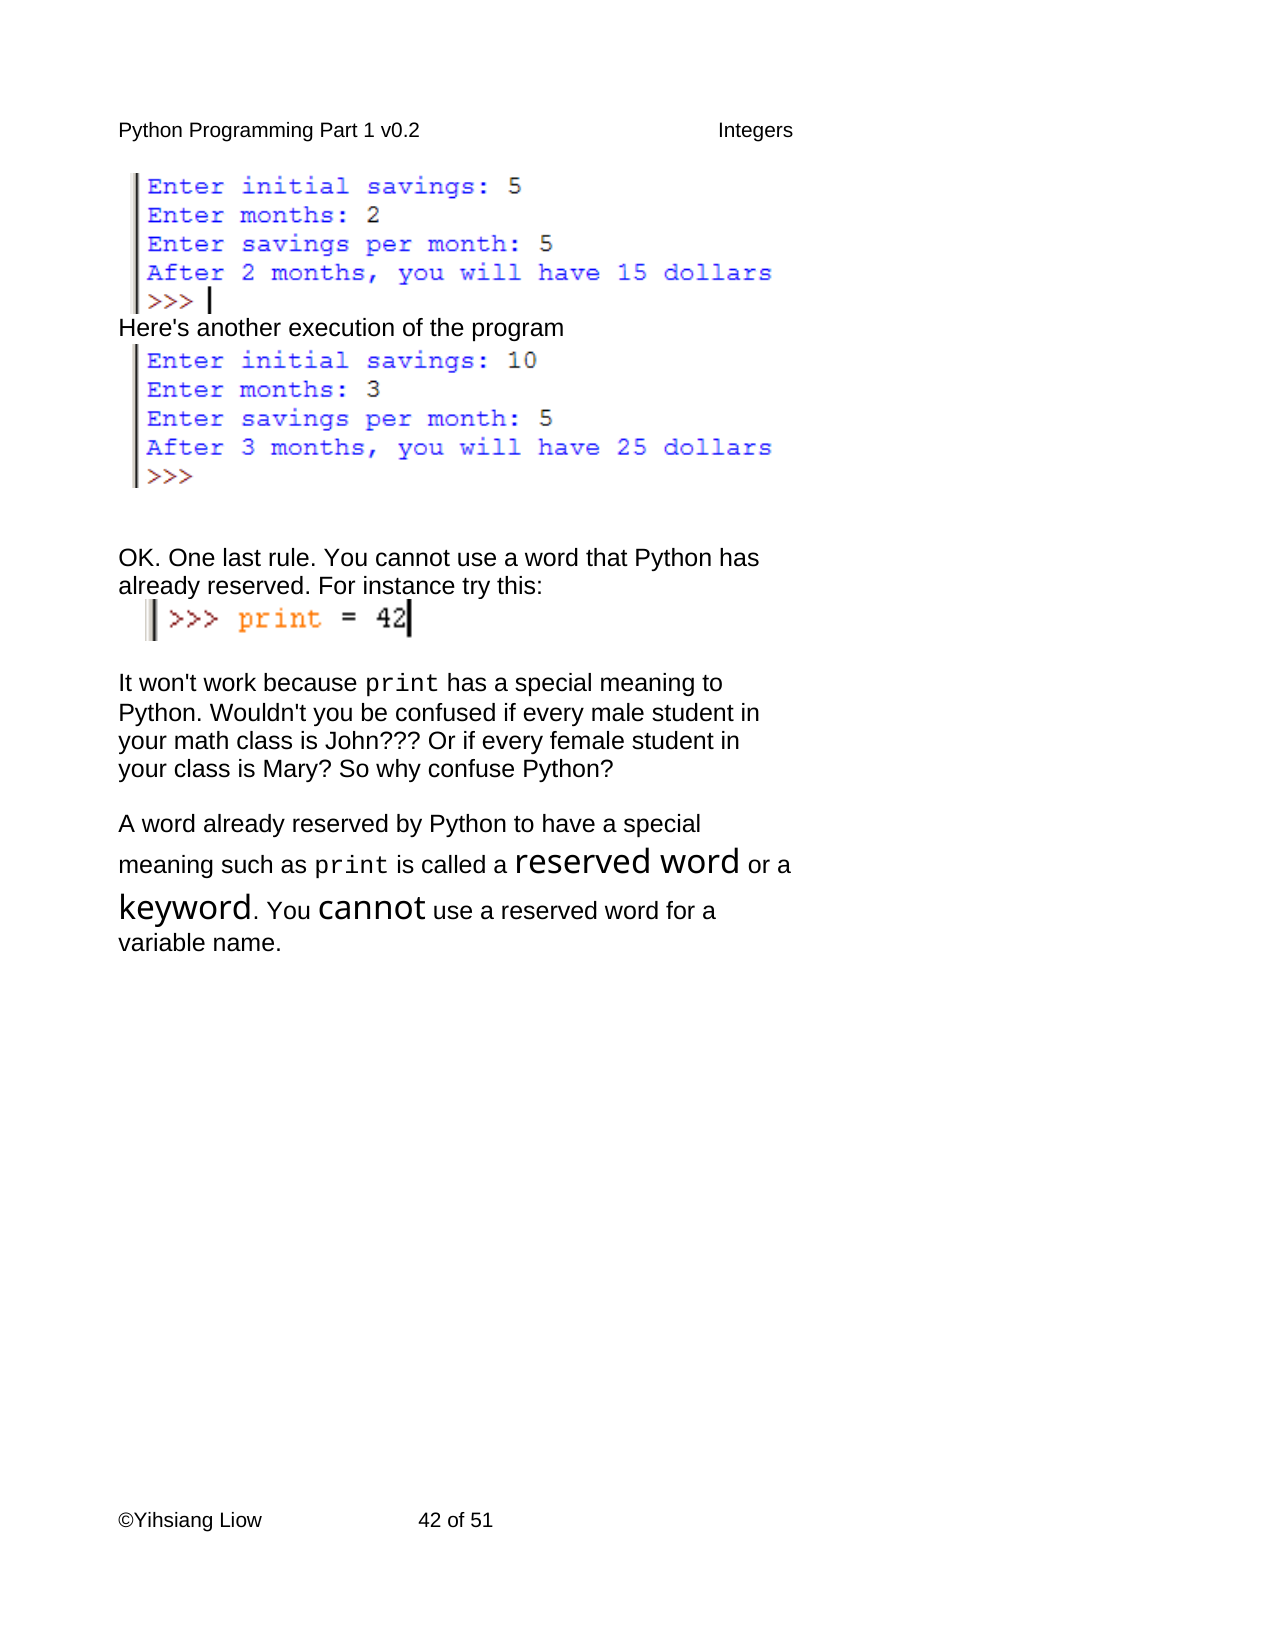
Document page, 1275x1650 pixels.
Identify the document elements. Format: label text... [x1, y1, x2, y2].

text OK. One last rule. You cannot use a word that Python has already reserved. For instance try this: [118, 544, 793, 599]
text Here's another execution of the program [118, 171, 793, 342]
text It won't work because print has a special meaning to Python. Wouldn't you be confused if every male student in your math class is John??? Or if every female student in your class is Mary? So why confuse Python? [118, 668, 793, 782]
text A word already reserved by Python to have a special meaning such as print is called a reserved word or a keyword. You cannot use a reserved word for a variable name. [118, 810, 793, 957]
